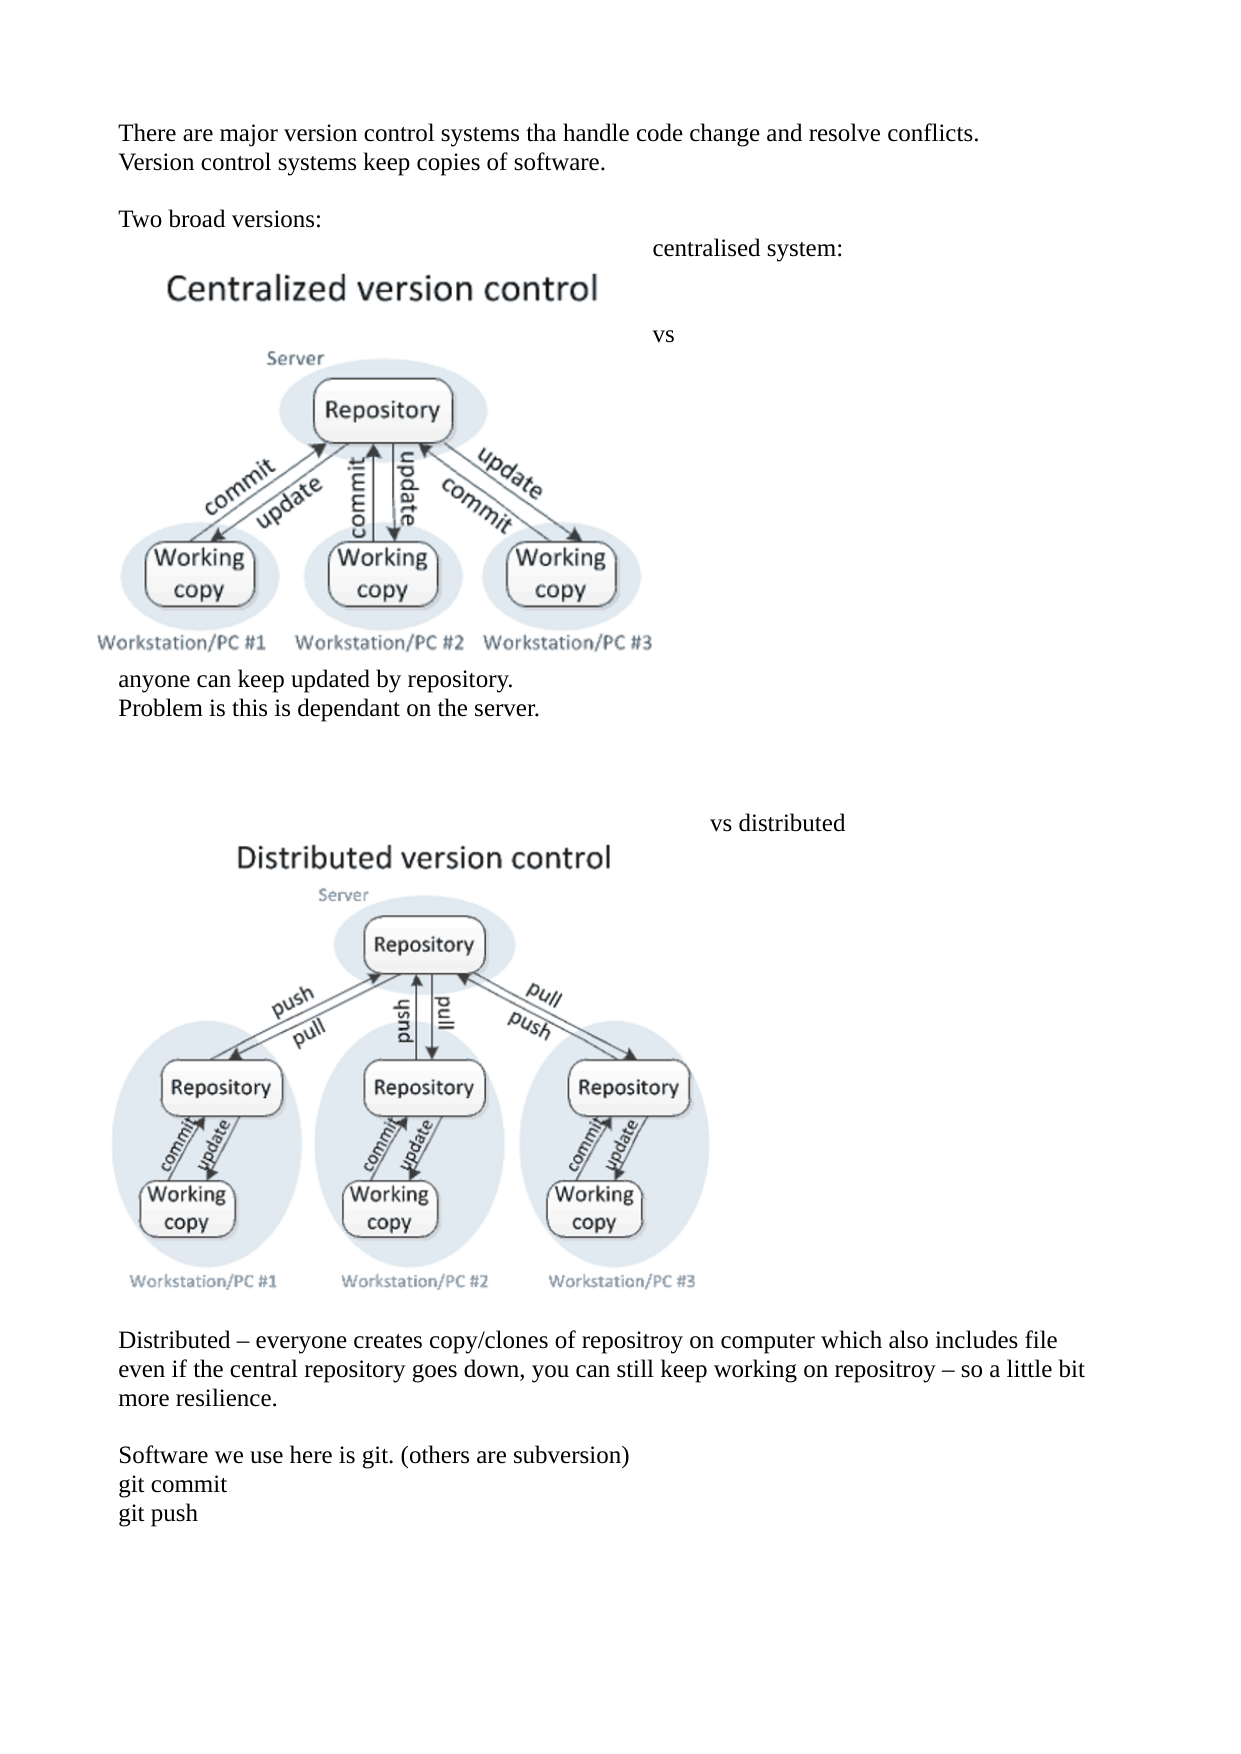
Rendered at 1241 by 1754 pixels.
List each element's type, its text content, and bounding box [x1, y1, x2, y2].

text Problem is this is dependant on the server. [118, 693, 1122, 722]
picture [111, 832, 710, 1294]
text Software we use here is git. (others are subversion) [118, 1441, 1122, 1469]
text Version control systems keep copies of software. [118, 147, 1122, 176]
text centralised system: [118, 233, 1122, 262]
text even if the central repository goes down, you can still keep working on repositroy – so a little bit more resilience. [118, 1354, 1122, 1412]
text Distributed – everyone creates copy/clones of repositroy on computer which also includes file [118, 1326, 1122, 1354]
text There are major version control systems tha handle code change and resolve conflicts. [118, 118, 1122, 147]
text git commit [118, 1469, 1122, 1498]
text vs [653, 319, 1122, 348]
picture [97, 260, 653, 655]
text vs distributed [118, 808, 1122, 837]
text Two broad versions: [118, 204, 1122, 233]
text git push [118, 1498, 1122, 1527]
text anyone can keep updated by repository. [118, 664, 1122, 693]
